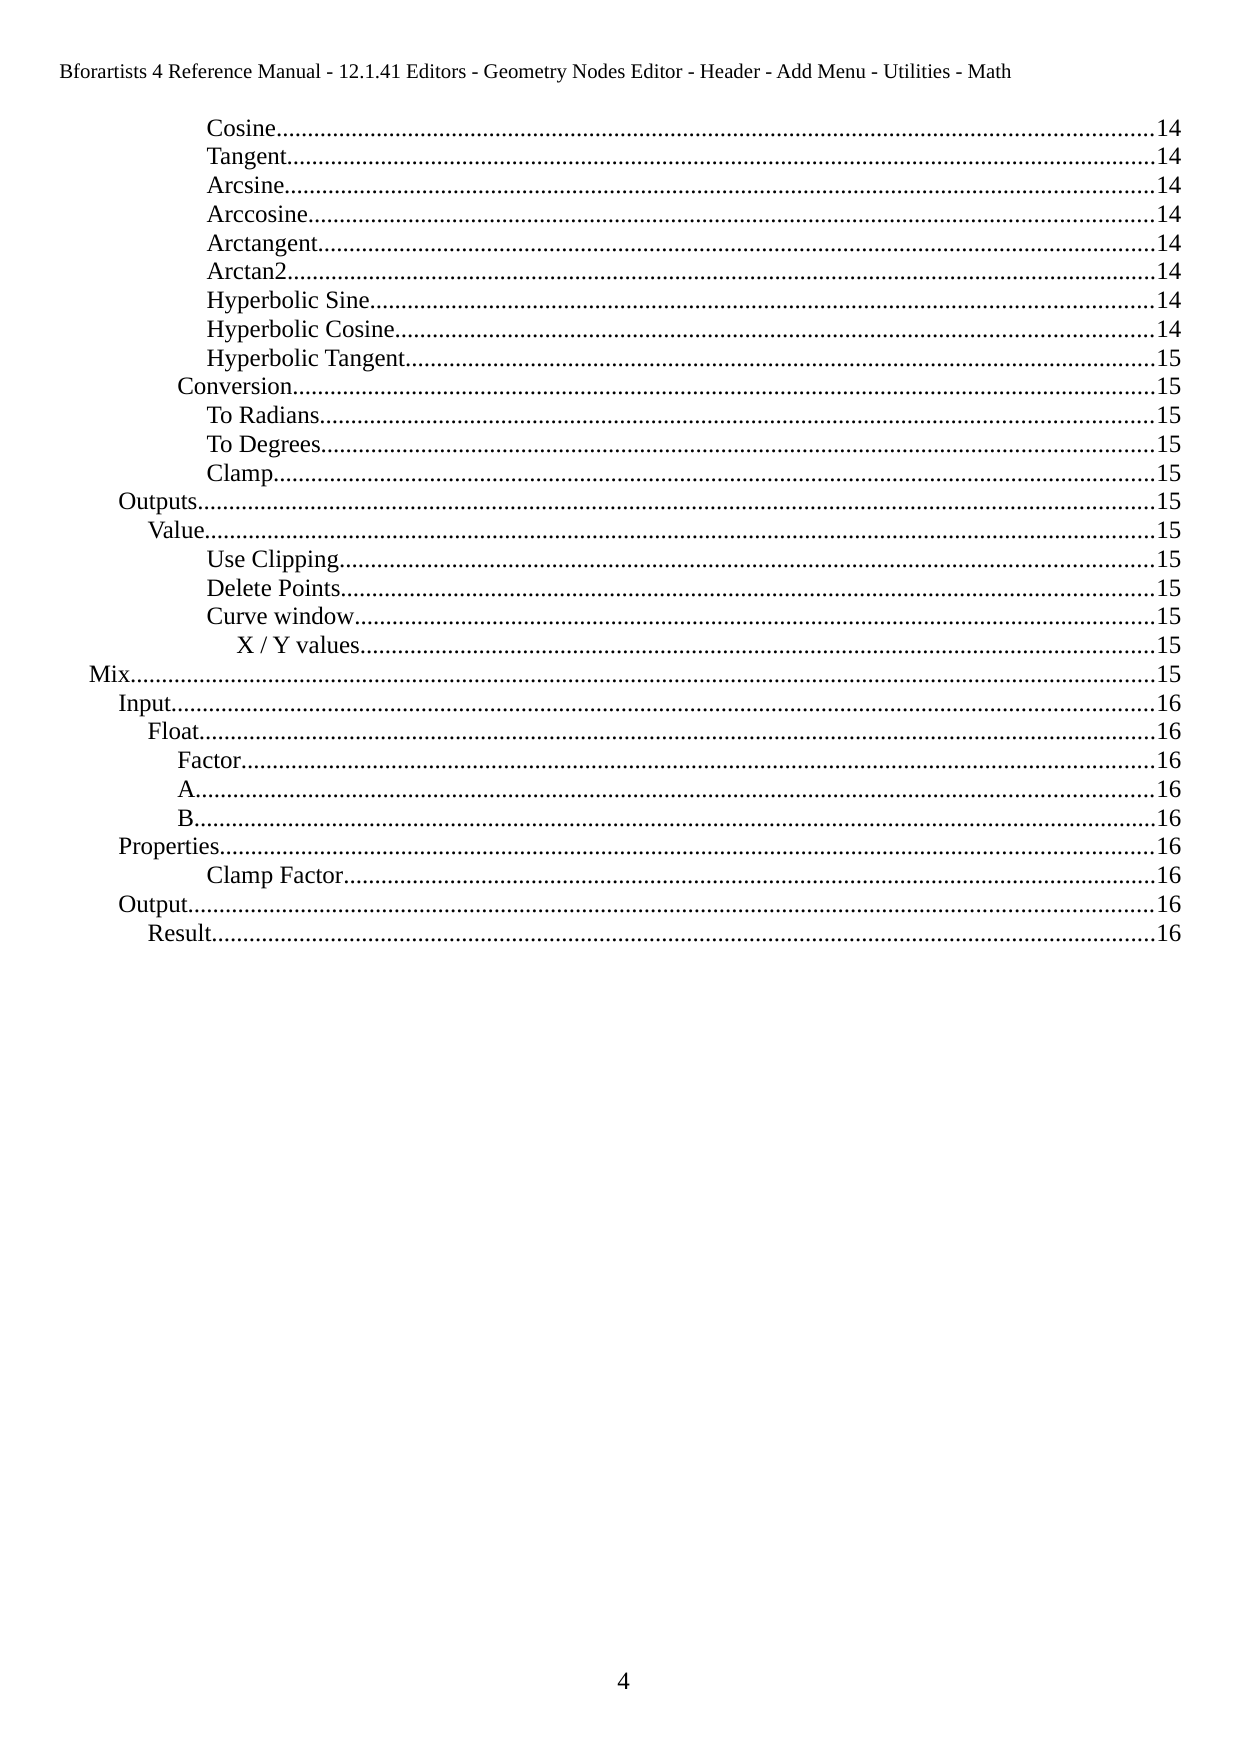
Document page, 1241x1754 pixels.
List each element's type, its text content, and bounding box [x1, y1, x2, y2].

text Input 16 [118, 688, 1181, 716]
text Properties 16 [118, 831, 1181, 860]
text Conversion 15 [177, 371, 1181, 400]
text Tangent 14 [206, 141, 1181, 170]
text Delete Points 15 [206, 573, 1181, 601]
text Arccosine 14 [206, 199, 1181, 228]
text Clamp 15 [206, 458, 1181, 486]
text X / Y values 15 [236, 630, 1181, 659]
text Arctangent 14 [206, 228, 1181, 256]
text Arctan2 14 [206, 256, 1181, 285]
text Outputs 15 [118, 486, 1181, 515]
text Value 15 [147, 515, 1181, 544]
text B 16 [177, 803, 1181, 831]
text A 16 [177, 774, 1181, 803]
text Hyperbolic Cosine 14 [206, 314, 1181, 343]
text Curve window 15 [206, 601, 1181, 630]
text To Radians 15 [206, 400, 1181, 429]
text Cosine 14 [206, 113, 1181, 141]
text Factor 16 [177, 745, 1181, 774]
text Clamp Factor 16 [206, 860, 1181, 889]
text Output 16 [118, 889, 1181, 918]
text Result 16 [147, 918, 1181, 946]
text Mix 15 [88, 659, 1181, 688]
text Arcsine 14 [206, 170, 1181, 199]
text Hyperbolic Tangent 15 [206, 343, 1181, 371]
text Use Clipping 15 [206, 544, 1181, 573]
text To Degrees 15 [206, 429, 1181, 458]
text Float 16 [147, 716, 1181, 745]
text Hyperbolic Sine 14 [206, 285, 1181, 314]
